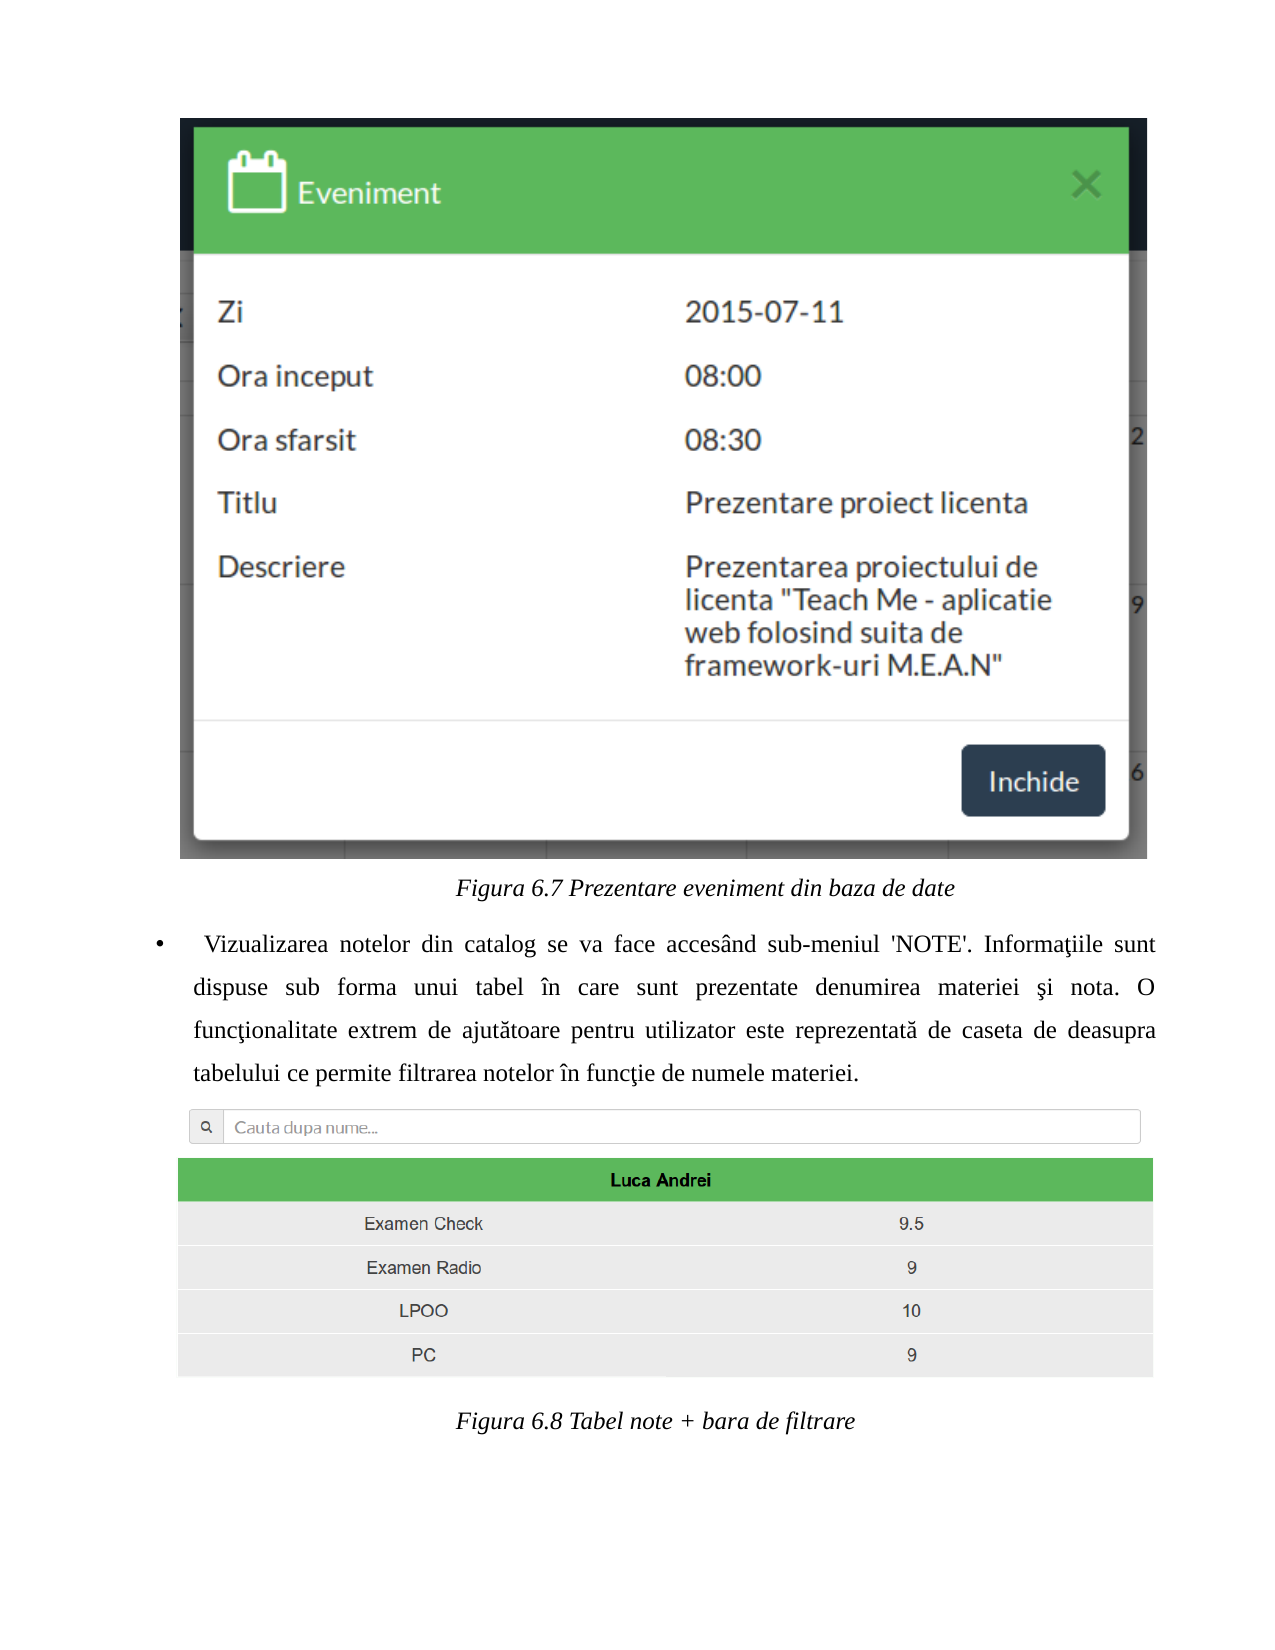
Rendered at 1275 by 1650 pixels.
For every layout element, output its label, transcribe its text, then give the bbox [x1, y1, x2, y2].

list Vizualizarea notelor din catalog se va face accesând sub-meniul 'NOTE'. Informaţiile sunt dispuse sub forma unui tabel în care sunt prezentate denumirea materiei şi nota. O funcţionalitate extrem de ajutătoare pentru utilizator este reprezentată de caseta de deasupra tabelului ce permite filtrarea notelor în funcţie de numele materiei. [156, 929, 1157, 1087]
picture [164, 1103, 1166, 1392]
list Figura 6.8 Tabel note + bara de filtrare [418, 1392, 1157, 1435]
picture [180, 118, 1148, 859]
list Figura 6.7 Prezentare eveniment din baza de date [418, 118, 1157, 902]
